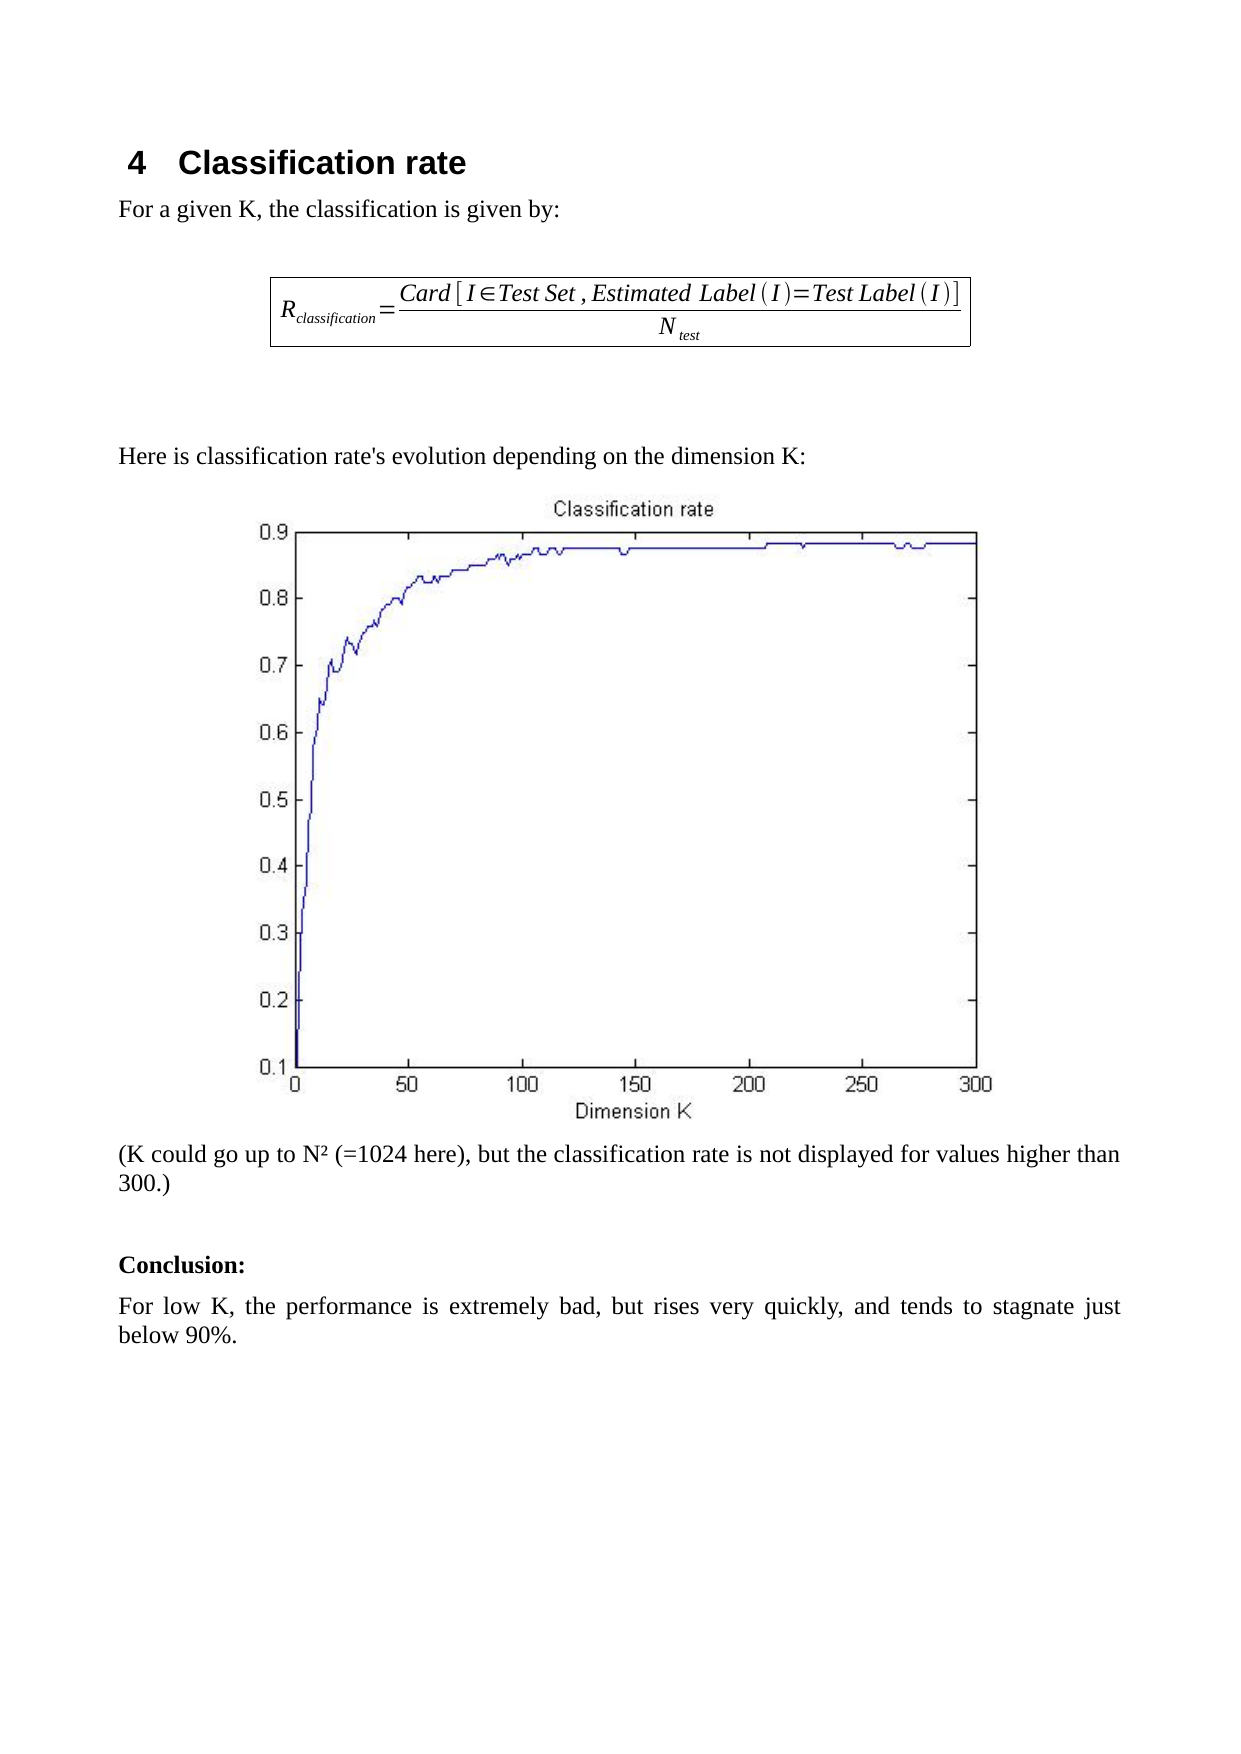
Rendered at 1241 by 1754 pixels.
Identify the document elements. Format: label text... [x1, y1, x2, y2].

text For a given K, the classification is given by: [118, 194, 1122, 223]
text Conclusion: [118, 1250, 1122, 1279]
text For low K, the performance is extremely bad, but rises very quickly, and tends to stagnate just below 90%. [118, 1291, 1122, 1349]
text (K could go up to N² (=1024 here), but the classification rate is not displayed for values higher than 300.) [118, 483, 1122, 1196]
picture [181, 482, 1059, 1139]
subtitle Classification rate [118, 143, 1122, 182]
text Here is classification rate's evolution depending on the dimension K: [118, 441, 1122, 470]
